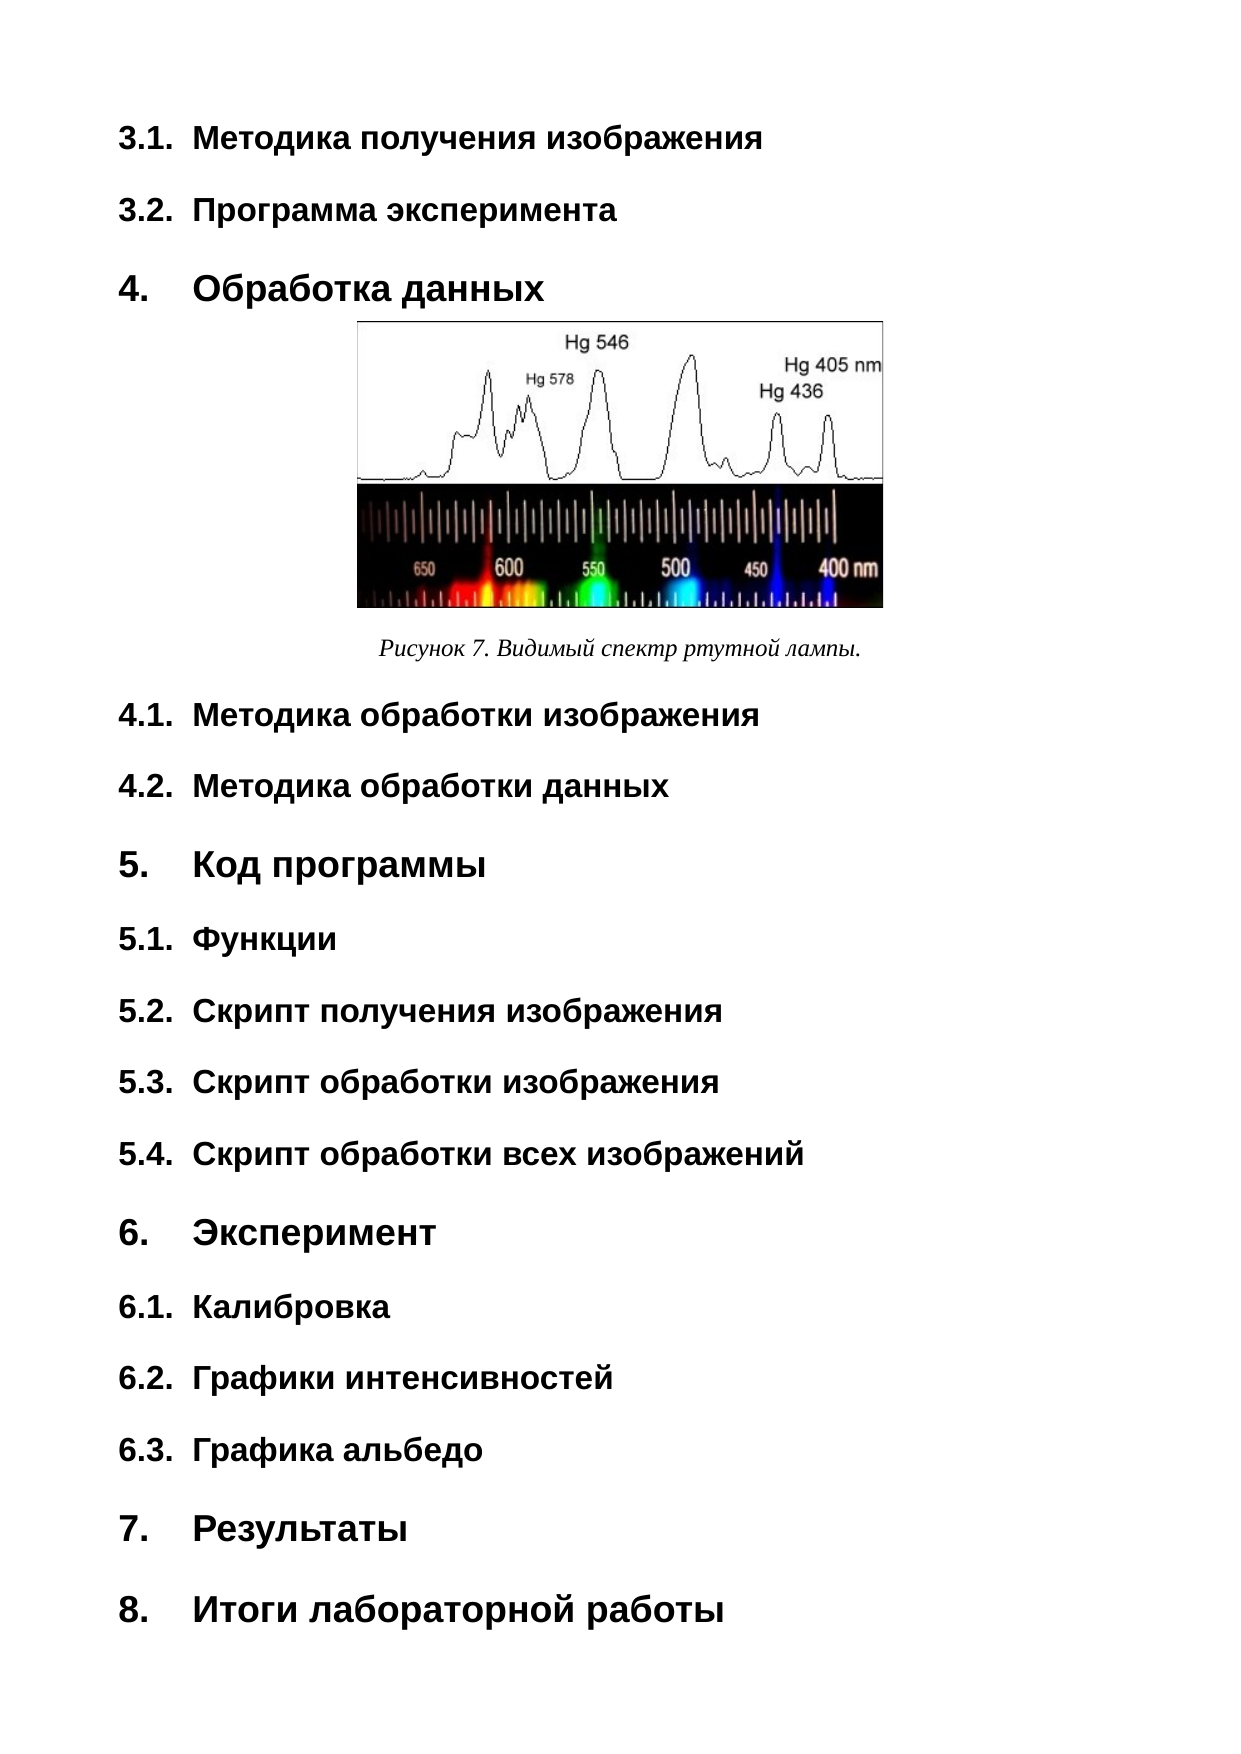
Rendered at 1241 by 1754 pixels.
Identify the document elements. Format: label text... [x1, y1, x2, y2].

subtitle Скрипт обработки всех изображений [118, 1134, 1122, 1173]
subtitle Результаты [118, 1506, 1122, 1549]
subtitle Функции [118, 919, 1122, 957]
subtitle Эксперимент [118, 1210, 1122, 1253]
subtitle Итоги лабораторной работы [118, 1587, 1122, 1630]
subtitle Методика получения изображения [118, 118, 1122, 157]
subtitle Методика обработки изображения [118, 695, 1122, 733]
subtitle Графика альбедо [118, 1430, 1122, 1469]
subtitle Скрипт обработки изображения [118, 1062, 1122, 1101]
subtitle Скрипт получения изображения [118, 991, 1122, 1029]
subtitle Код программы [118, 842, 1122, 886]
text Рисунок 7. Видимый спектр ртутной лампы. [118, 633, 1122, 661]
subtitle Программа эксперимента [118, 190, 1122, 228]
subtitle Калибровка [118, 1287, 1122, 1325]
subtitle Графики интенсивностей [118, 1358, 1122, 1397]
picture [357, 321, 884, 608]
subtitle Методика обработки данных [118, 767, 1122, 805]
subtitle Обработка данных [118, 266, 1122, 309]
